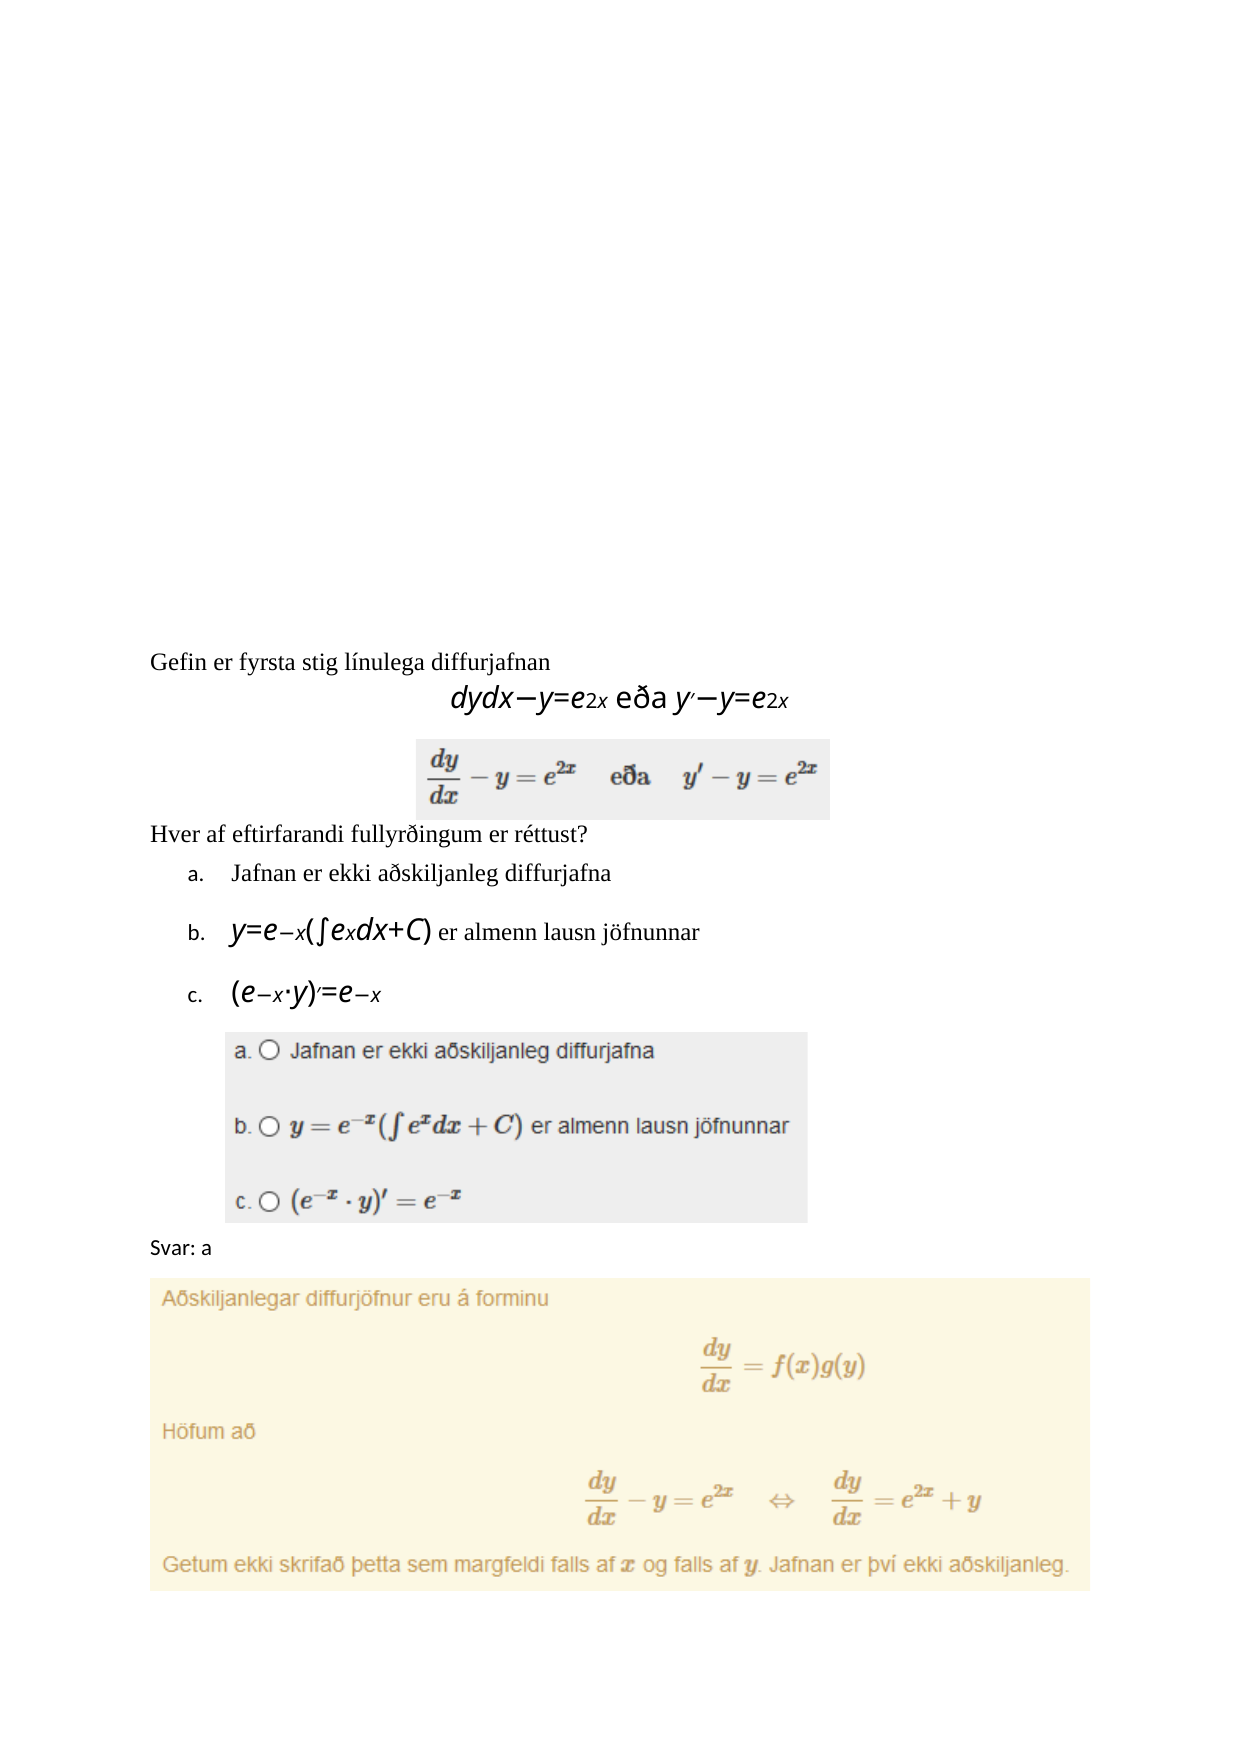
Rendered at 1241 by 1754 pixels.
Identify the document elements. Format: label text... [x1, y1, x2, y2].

text Gefin er fyrsta stig línulega diffurjafnan [150, 647, 1090, 676]
list y=e−x(∫exdx+C) er almenn lausn jöfnunnar [187, 908, 1090, 949]
list (e−x⋅y)′=e−x [187, 970, 1090, 1011]
list Jafnan er ekki aðskiljanleg diffurjafna [187, 858, 1090, 887]
text Svar: a [150, 1233, 1090, 1261]
text Hver af eftirfarandi fullyrðingum er réttust? [150, 819, 1090, 848]
text dydx−y=e2x eða y′−y=e2x [150, 676, 1090, 717]
